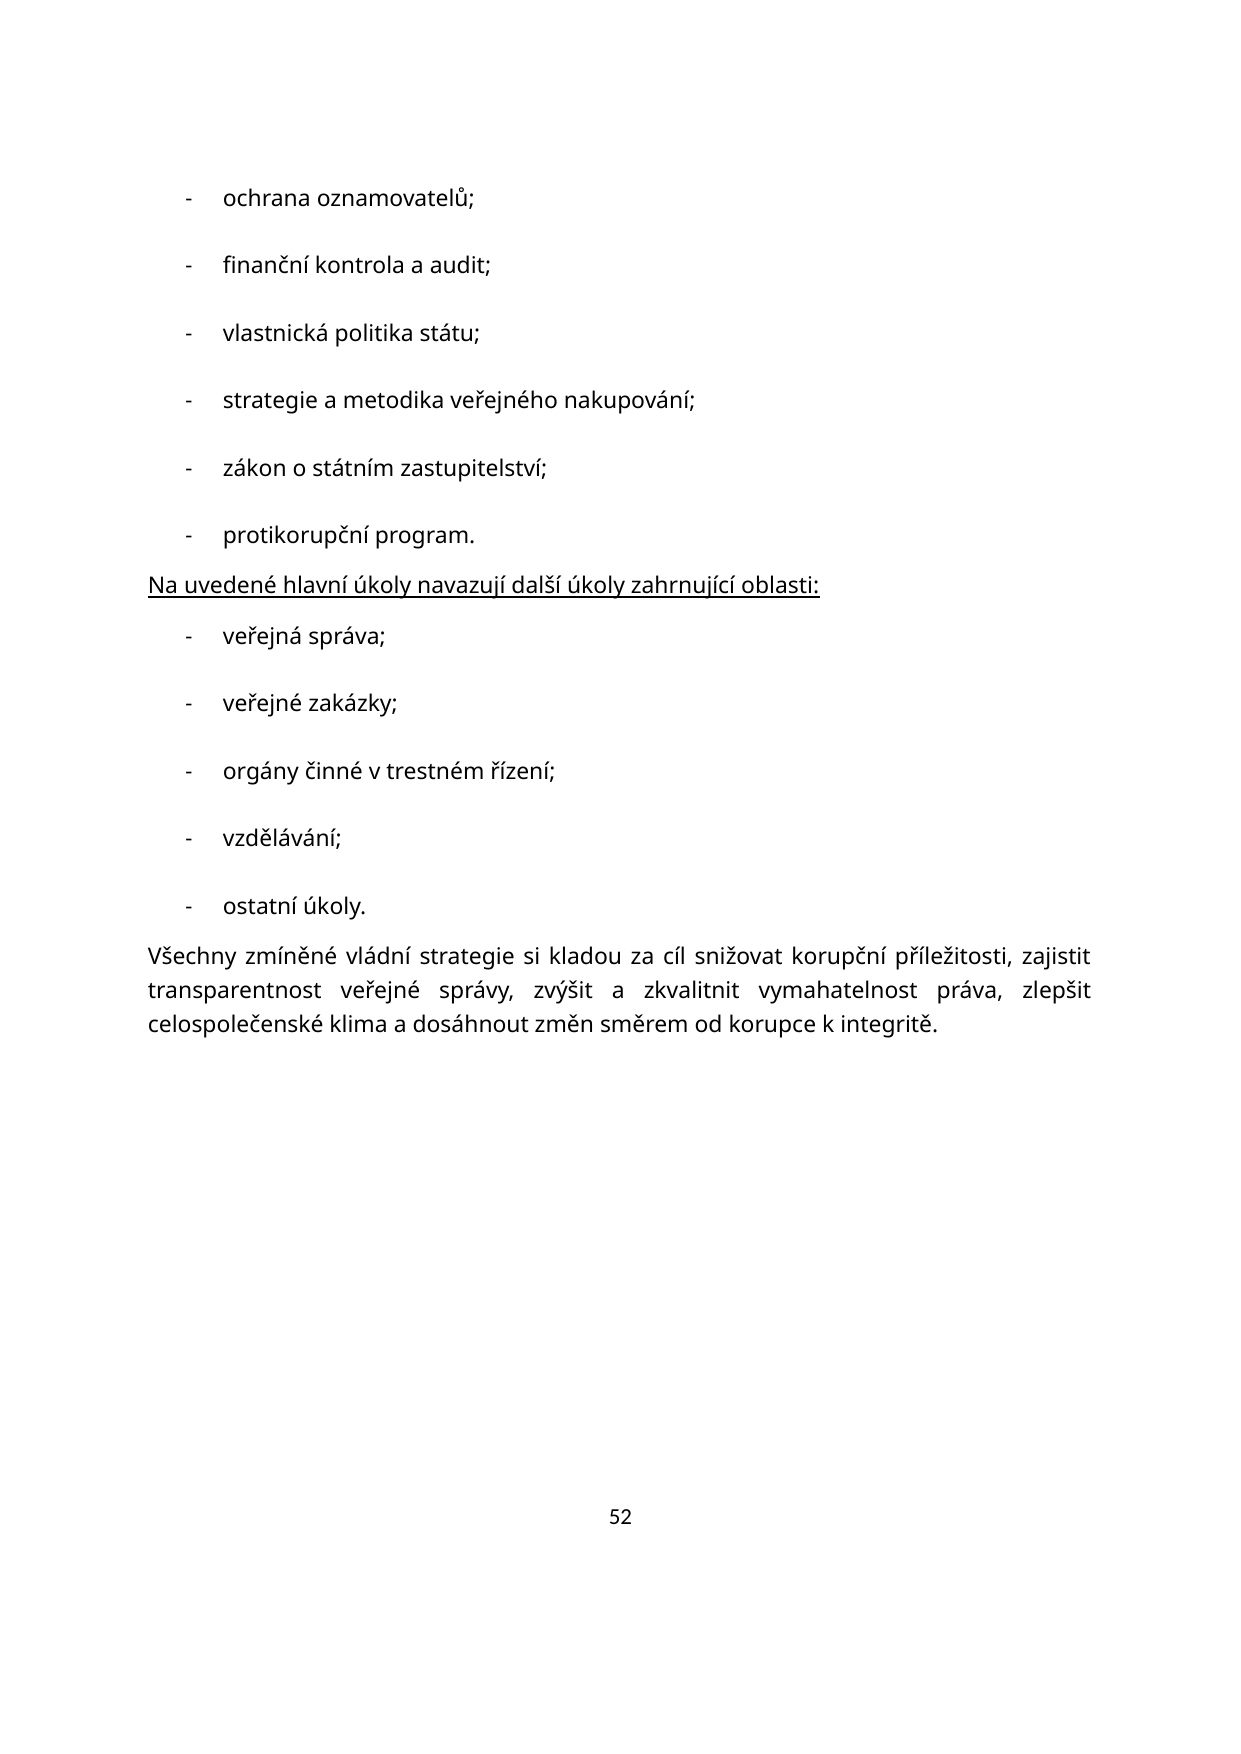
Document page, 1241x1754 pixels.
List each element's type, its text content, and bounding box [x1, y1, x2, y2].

text Všechny zmíněné vládní strategie si kladou za cíl snižovat korupční příležitosti, zajistit transparentnost veřejné správy, zvýšit a zkvalitnit vymahatelnost práva, zlepšit celospolečenské klima a dosáhnout změn směrem od korupce k integritě. [148, 940, 1092, 1039]
list zákon o státním zastupitelství; [185, 451, 1092, 483]
list ostatní úkoly. [185, 890, 1092, 921]
list finanční kontrola a audit; [185, 249, 1092, 280]
list protikorupční program. [185, 519, 1092, 550]
list veřejné zakázky; [185, 687, 1092, 718]
list veřejná správa; [185, 620, 1092, 651]
list vzdělávání; [185, 822, 1092, 853]
text Na uvedené hlavní úkoly navazují další úkoly zahrnující oblasti: [148, 569, 1092, 601]
list orgány činné v trestném řízení; [185, 755, 1092, 786]
list strategie a metodika veřejného nakupování; [185, 384, 1092, 415]
list ochrana oznamovatelů; [185, 181, 1092, 213]
list vlastnická politika státu; [185, 316, 1092, 348]
